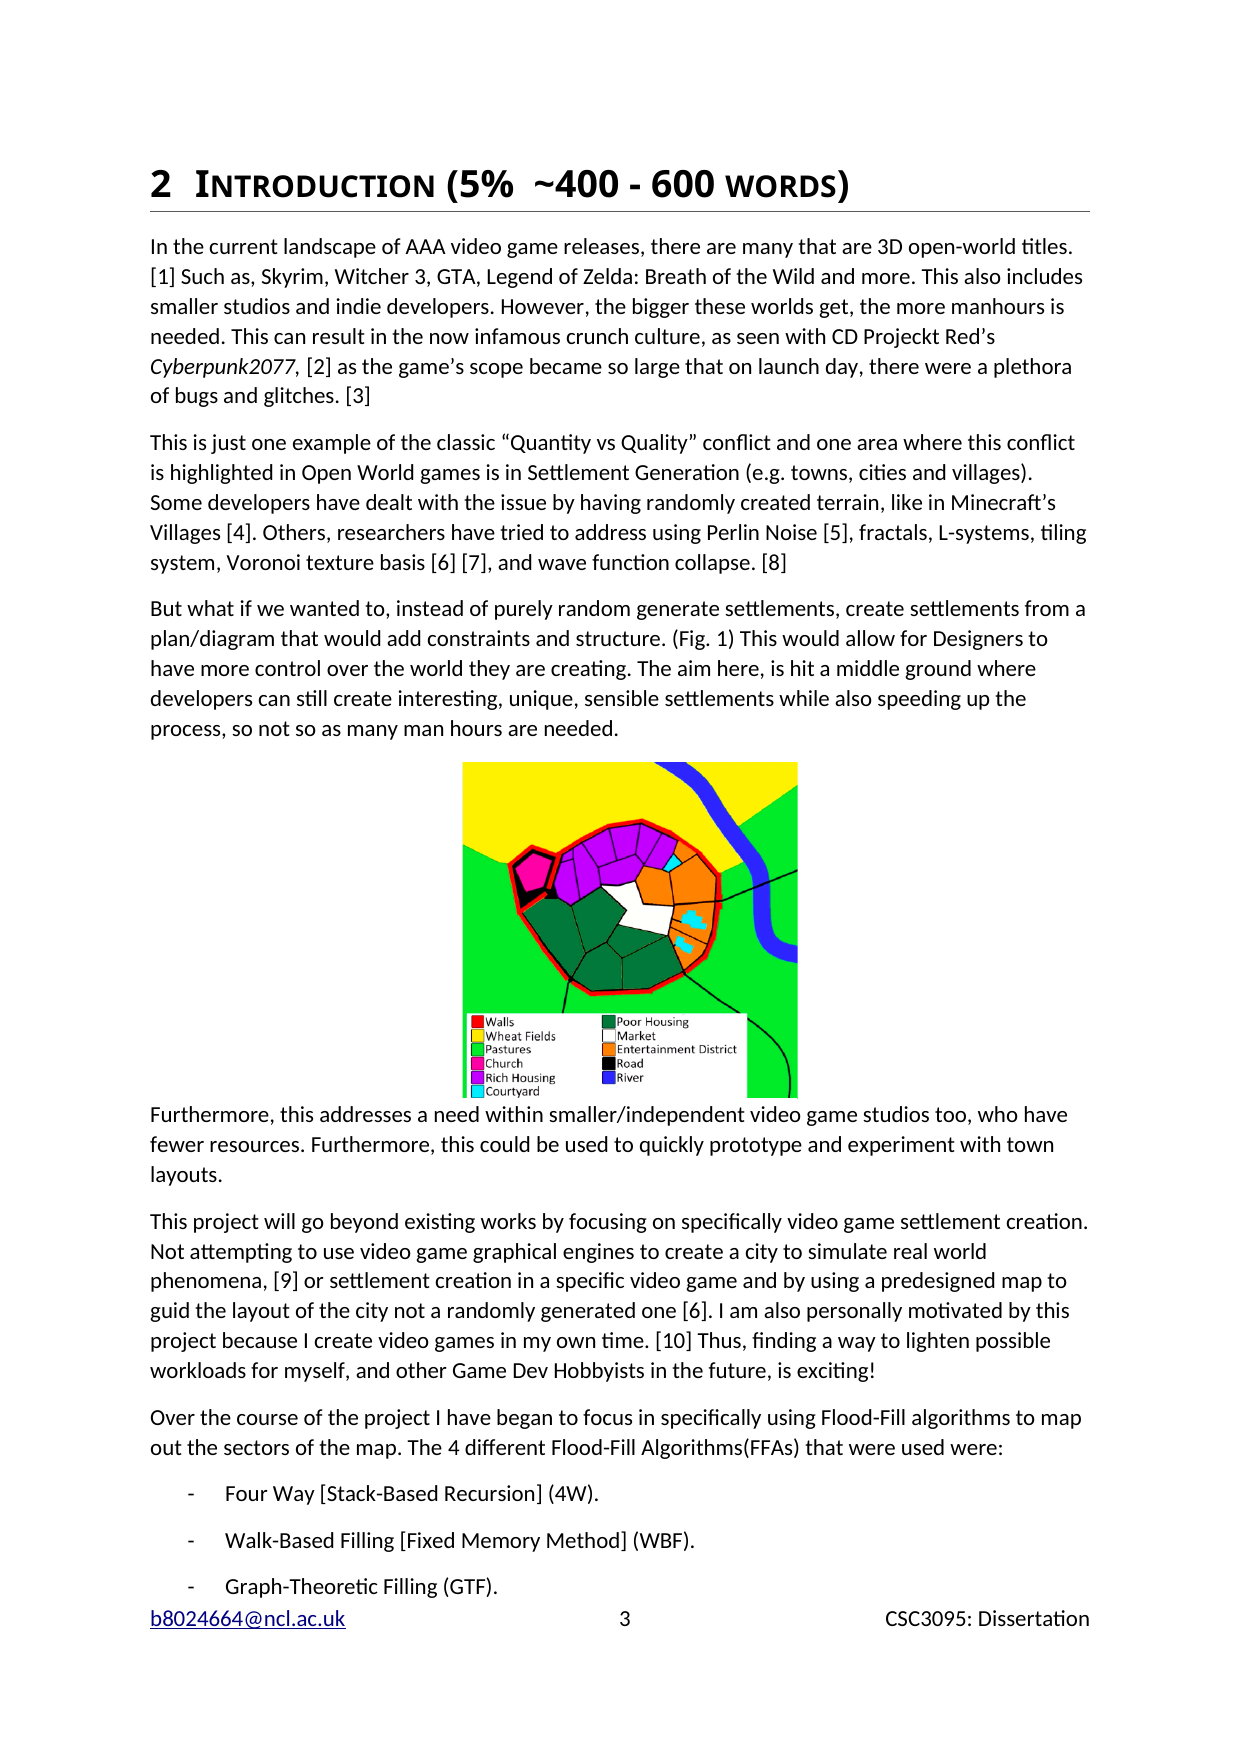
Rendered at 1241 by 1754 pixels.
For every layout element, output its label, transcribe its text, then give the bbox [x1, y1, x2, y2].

text In the current landscape of AAA video game releases, there are many that are 3D open-world titles. [1] Such as, Skyrim, Witcher 3, GTA, Legend of Zelda: Breath of the Wild and more. This also includes smaller studios and indie developers. However, the bigger these worlds get, the more manhours is needed. This can result in the now infamous crunch culture, as seen with CD Projeckt Red’s Cyberpunk2077, [2] as the game’s scope became so large that on launch day, there were a plethora of bugs and glitches. [3] [150, 232, 1090, 410]
list Walk-Based Filling [Fixed Memory Method] (WBF). [187, 1526, 1090, 1554]
text Furthermore, this addresses a need within smaller/independent video game studios too, who have fewer resources. Furthermore, this could be used to quickly prototype and experiment with town layouts. [150, 761, 1090, 1188]
text This project will go beyond existing works by focusing on specifically video game settlement creation. Not attempting to use video game graphical engines to create a city to simulate real world phenomena, [9] or settlement creation in a specific video game and by using a predesigned map to guid the layout of the city not a randomly generated one [6]. I am also personally motivated by this project because I create video games in my own time. [10] Thus, finding a way to lighten possible workloads for myself, and other Game Dev Hobbyists in the future, is exciting! [150, 1207, 1090, 1384]
subtitle Introduction (5% ~400 - 600 words) [150, 158, 1090, 211]
list Graph-Theoretic Filling (GTF). [187, 1572, 1090, 1601]
text This is just one example of the classic “Quantity vs Quality” conflict and one area where this conflict is highlighted in Open World games is in Settlement Generation (e.g. towns, cities and villages). Some developers have dealt with the issue by having randomly created terrain, like in Minecraft’s Villages [4]. Others, researchers have tried to address using Perlin Noise [5], fractals, L-systems, tiling system, Voronoi texture basis [6] [7], and wave function collapse. [8] [150, 428, 1090, 576]
text Over the course of the project I have began to focus in specifically using Flood-Fill algorithms to map out the sectors of the map. The 4 different Flood-Fill Algorithms(FFAs) that were used were: [150, 1403, 1090, 1461]
text But what if we wanted to, instead of purely random generate settlements, create settlements from a plan/diagram that would add constraints and structure. (Fig. 1) This would allow for Designers to have more control over the world they are creating. The aim here, is hit a middle ground where developers can still create interesting, unique, sensible settlements while also speeding up the process, so not so as many man hours are needed. [150, 594, 1090, 742]
list Four Way [Stack-Based Recursion] (4W). [187, 1479, 1090, 1507]
